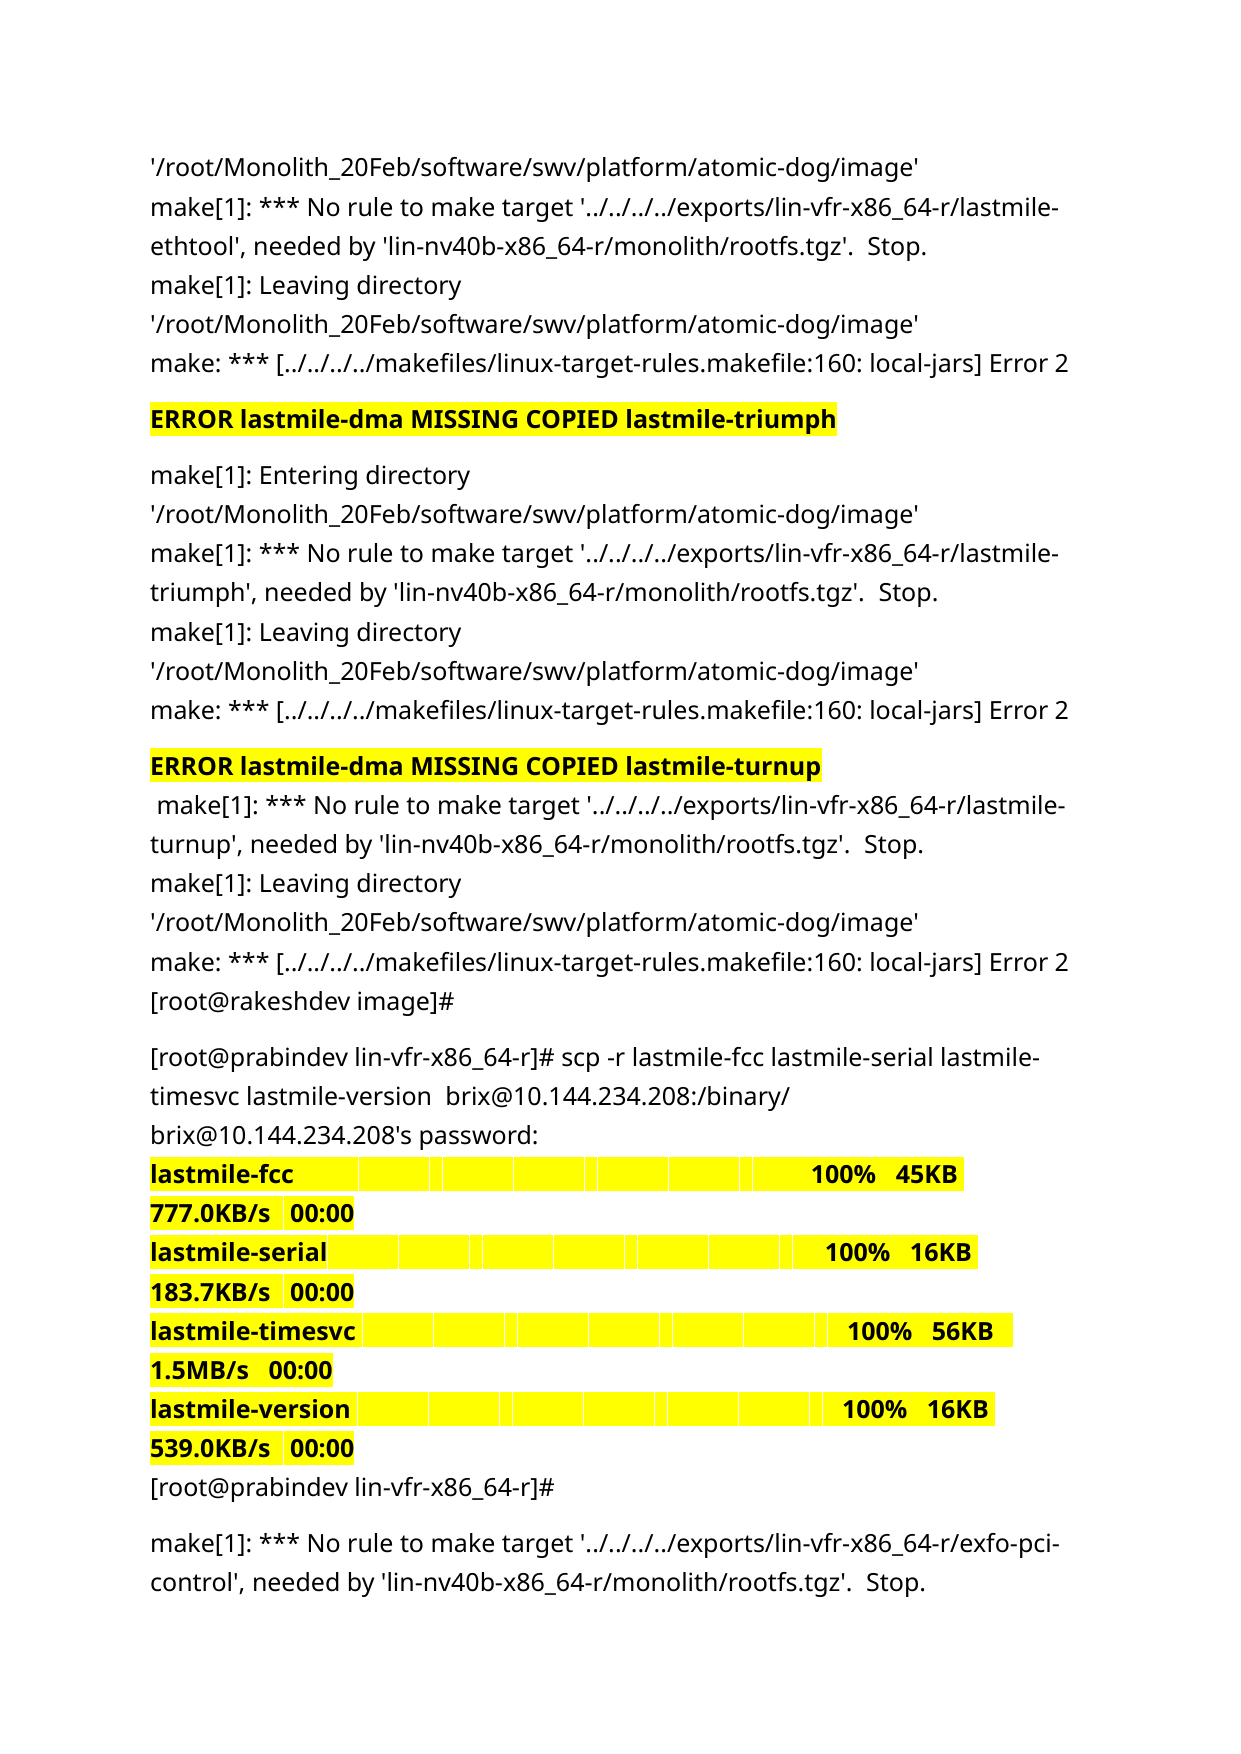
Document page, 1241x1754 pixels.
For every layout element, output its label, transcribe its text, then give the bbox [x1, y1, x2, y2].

text make[1]: Entering directory '/root/Monolith_20Feb/software/swv/platform/atomic-dog/image' make[1]: *** No rule to make target '../../../../exports/lin-vfr-x86_64-r/lastmile-triumph', needed by 'lin-nv40b-x86_64-r/monolith/rootfs.tgz'. Stop. make[1]: Leaving directory '/root/Monolith_20Feb/software/swv/platform/atomic-dog/image' make: *** [../../../../makefiles/linux-target-rules.makefile:160: local-jars] Error 2 [150, 457, 1090, 727]
text [root@prabindev lin-vfr-x86_64-r]# scp -r lastmile-fcc lastmile-serial lastmile-timesvc lastmile-version brix@10.144.234.208:/binary/ brix@10.144.234.208's password: lastmile-fcc 100% 45KB 777.0KB/s 00:00 lastmile-serial 100% 16KB 183.7KB/s 00:00 lastmile-timesvc 100% 56KB 1.5MB/s 00:00 lastmile-version 100% 16KB 539.0KB/s 00:00 [root@prabindev lin-vfr-x86_64-r]# [150, 1039, 1090, 1504]
text ERROR lastmile-dma MISSING COPIED lastmile-turnup make[1]: *** No rule to make target '../../../../exports/lin-vfr-x86_64-r/lastmile-turnup', needed by 'lin-nv40b-x86_64-r/monolith/rootfs.tgz'. Stop. make[1]: Leaving directory '/root/Monolith_20Feb/software/swv/platform/atomic-dog/image' make: *** [../../../../makefiles/linux-target-rules.makefile:160: local-jars] Error 2 [root@rakeshdev image]# [150, 748, 1090, 1017]
text '/root/Monolith_20Feb/software/swv/platform/atomic-dog/image' make[1]: *** No rule to make target '../../../../exports/lin-vfr-x86_64-r/lastmile-ethtool', needed by 'lin-nv40b-x86_64-r/monolith/rootfs.tgz'. Stop. make[1]: Leaving directory '/root/Monolith_20Feb/software/swv/platform/atomic-dog/image' make: *** [../../../../makefiles/linux-target-rules.makefile:160: local-jars] Error 2 [150, 150, 1090, 380]
text make[1]: *** No rule to make target '../../../../exports/lin-vfr-x86_64-r/exfo-pci-control', needed by 'lin-nv40b-x86_64-r/monolith/rootfs.tgz'. Stop. [150, 1526, 1090, 1599]
text ERROR lastmile-dma MISSING COPIED lastmile-triumph [150, 402, 1090, 436]
